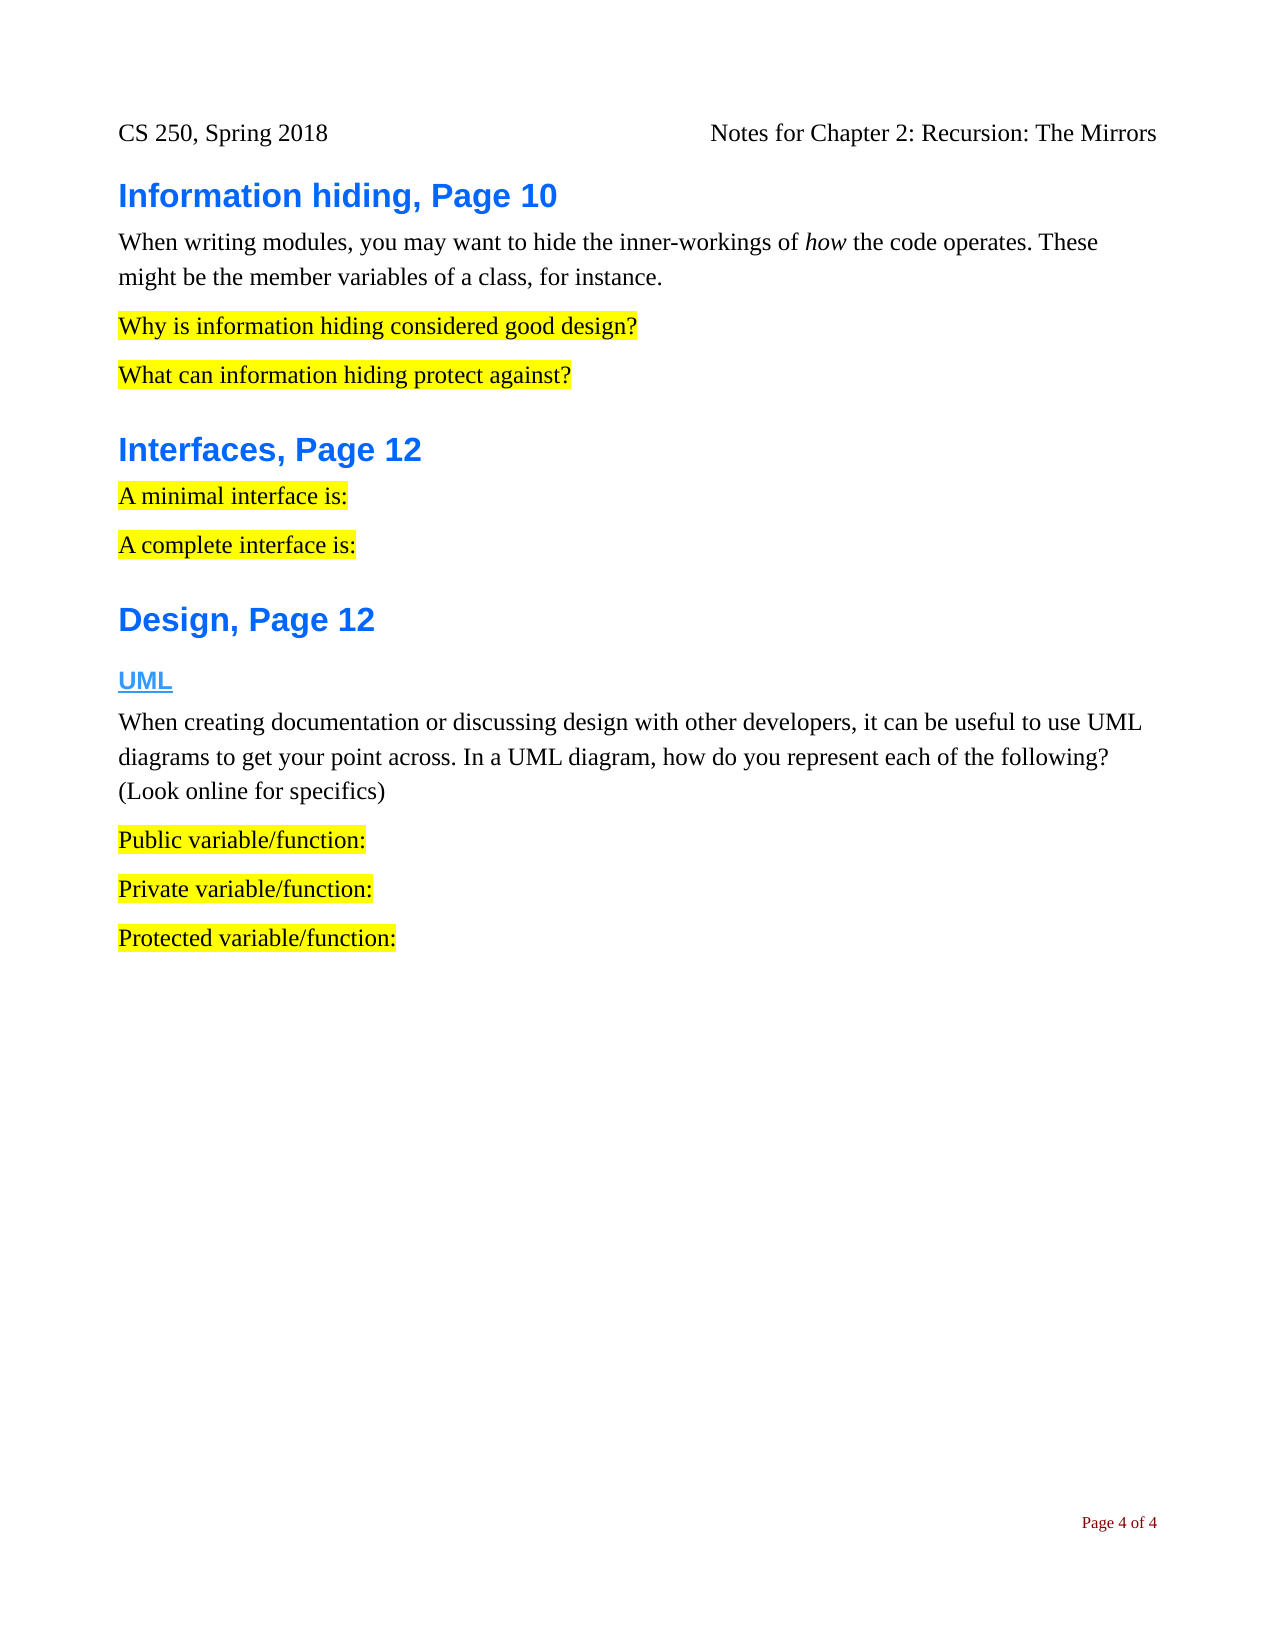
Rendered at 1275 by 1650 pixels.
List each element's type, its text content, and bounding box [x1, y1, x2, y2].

subtitle Interfaces, Page 12 [118, 430, 1157, 469]
subtitle Information hiding, Page 10 [118, 176, 1157, 215]
text Protected variable/function: [118, 923, 1157, 952]
text What can information hiding protect against? [118, 360, 1157, 389]
text A complete interface is: [118, 530, 1157, 559]
text When creating documentation or discussing design with other developers, it can be useful to use UML diagrams to get your point across. In a UML diagram, how do you represent each of the following? (Look online for specifics) [118, 707, 1157, 805]
text When writing modules, you may want to hide the inner-workings of how the code operates. These might be the member variables of a class, for instance. [118, 227, 1157, 291]
subtitle Design, Page 12 [118, 600, 1157, 639]
subtitle UML [118, 666, 1157, 695]
text Private variable/function: [118, 874, 1157, 903]
text Why is information hiding considered good design? [118, 311, 1157, 340]
text Public variable/function: [118, 825, 1157, 854]
text A minimal interface is: [118, 481, 1157, 510]
